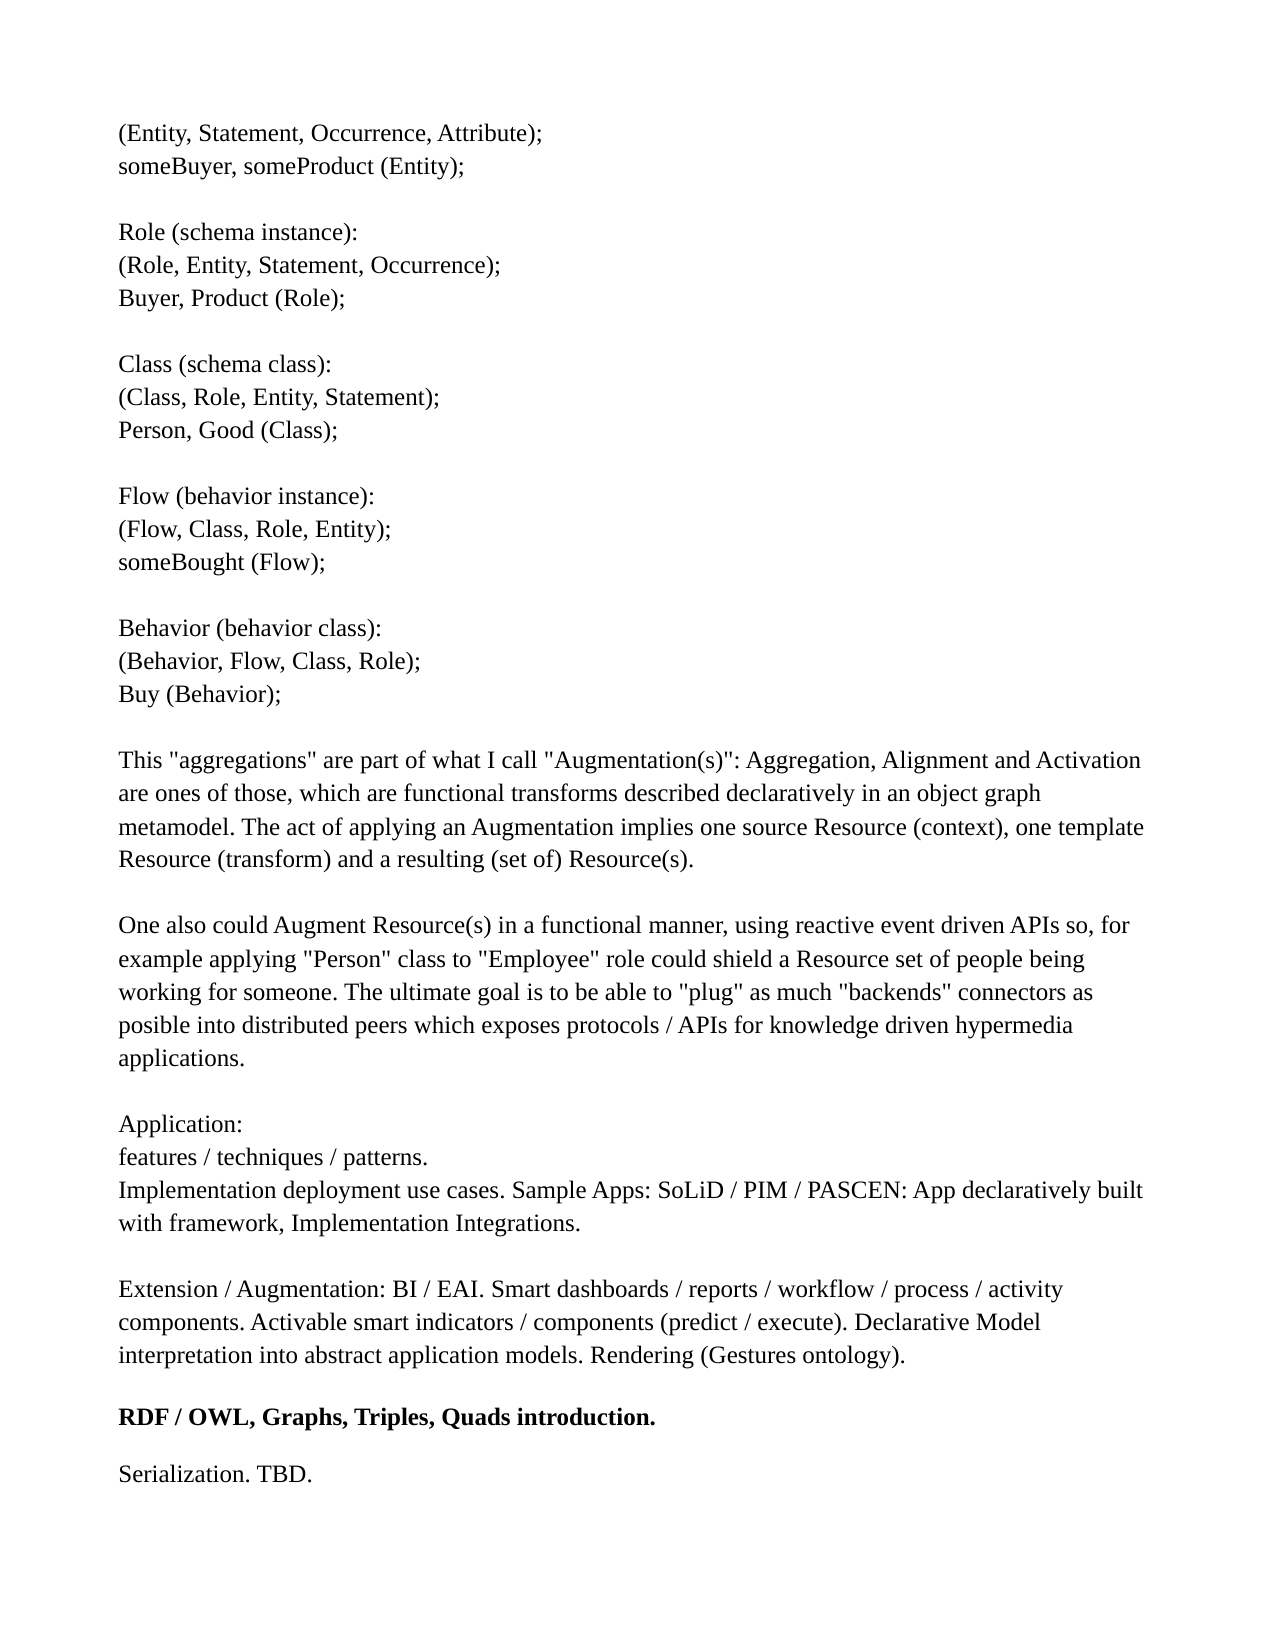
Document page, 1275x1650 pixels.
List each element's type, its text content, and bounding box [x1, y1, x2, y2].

text Serialization. TBD. [118, 1459, 1157, 1488]
text Application: [118, 1109, 1157, 1137]
text Implementation deployment use cases. Sample Apps: SoLiD / PIM / PASCEN: App declaratively built with framework, Implementation Integrations. [118, 1175, 1157, 1237]
text features / techniques / patterns. [118, 1142, 1157, 1171]
text (Entity, Statement, Occurrence, Attribute); someBuyer, someProduct (Entity); Role (schema instance): (Role, Entity, Statement, Occurrence); Buyer, Product (Role); Class (schema class): (Class, Role, Entity, Statement); Person, Good (Class); Flow (behavior instance): (Flow, Class, Role, Entity); someBought (Flow); Behavior (behavior class): (Behavior, Flow, Class, Role); Buy (Behavior); This "aggregations" are part of what I call "Augmentation(s)": Aggregation, Alignment and Activation are ones of those, which are functional transforms described declaratively in an object graph metamodel. The act of applying an Augmentation implies one source Resource (context), one template Resource (transform) and a resulting (set of) Resource(s). One also could Augment Resource(s) in a functional manner, using reactive event driven APIs so, for example applying "Person" class to "Employee" role could shield a Resource set of people being working for someone. The ultimate goal is to be able to "plug" as much "backends" connectors as posible into distributed peers which exposes protocols / APIs for knowledge driven hypermedia applications. [118, 118, 1157, 1071]
text RDF / OWL, Graphs, Triples, Quads introduction. [118, 1402, 1157, 1430]
text Extension / Augmentation: BI / EAI. Smart dashboards / reports / workflow / process / activity components. Activable smart indicators / components (predict / execute). Declarative Model interpretation into abstract application models. Rendering (Gestures ontology). [118, 1274, 1157, 1369]
